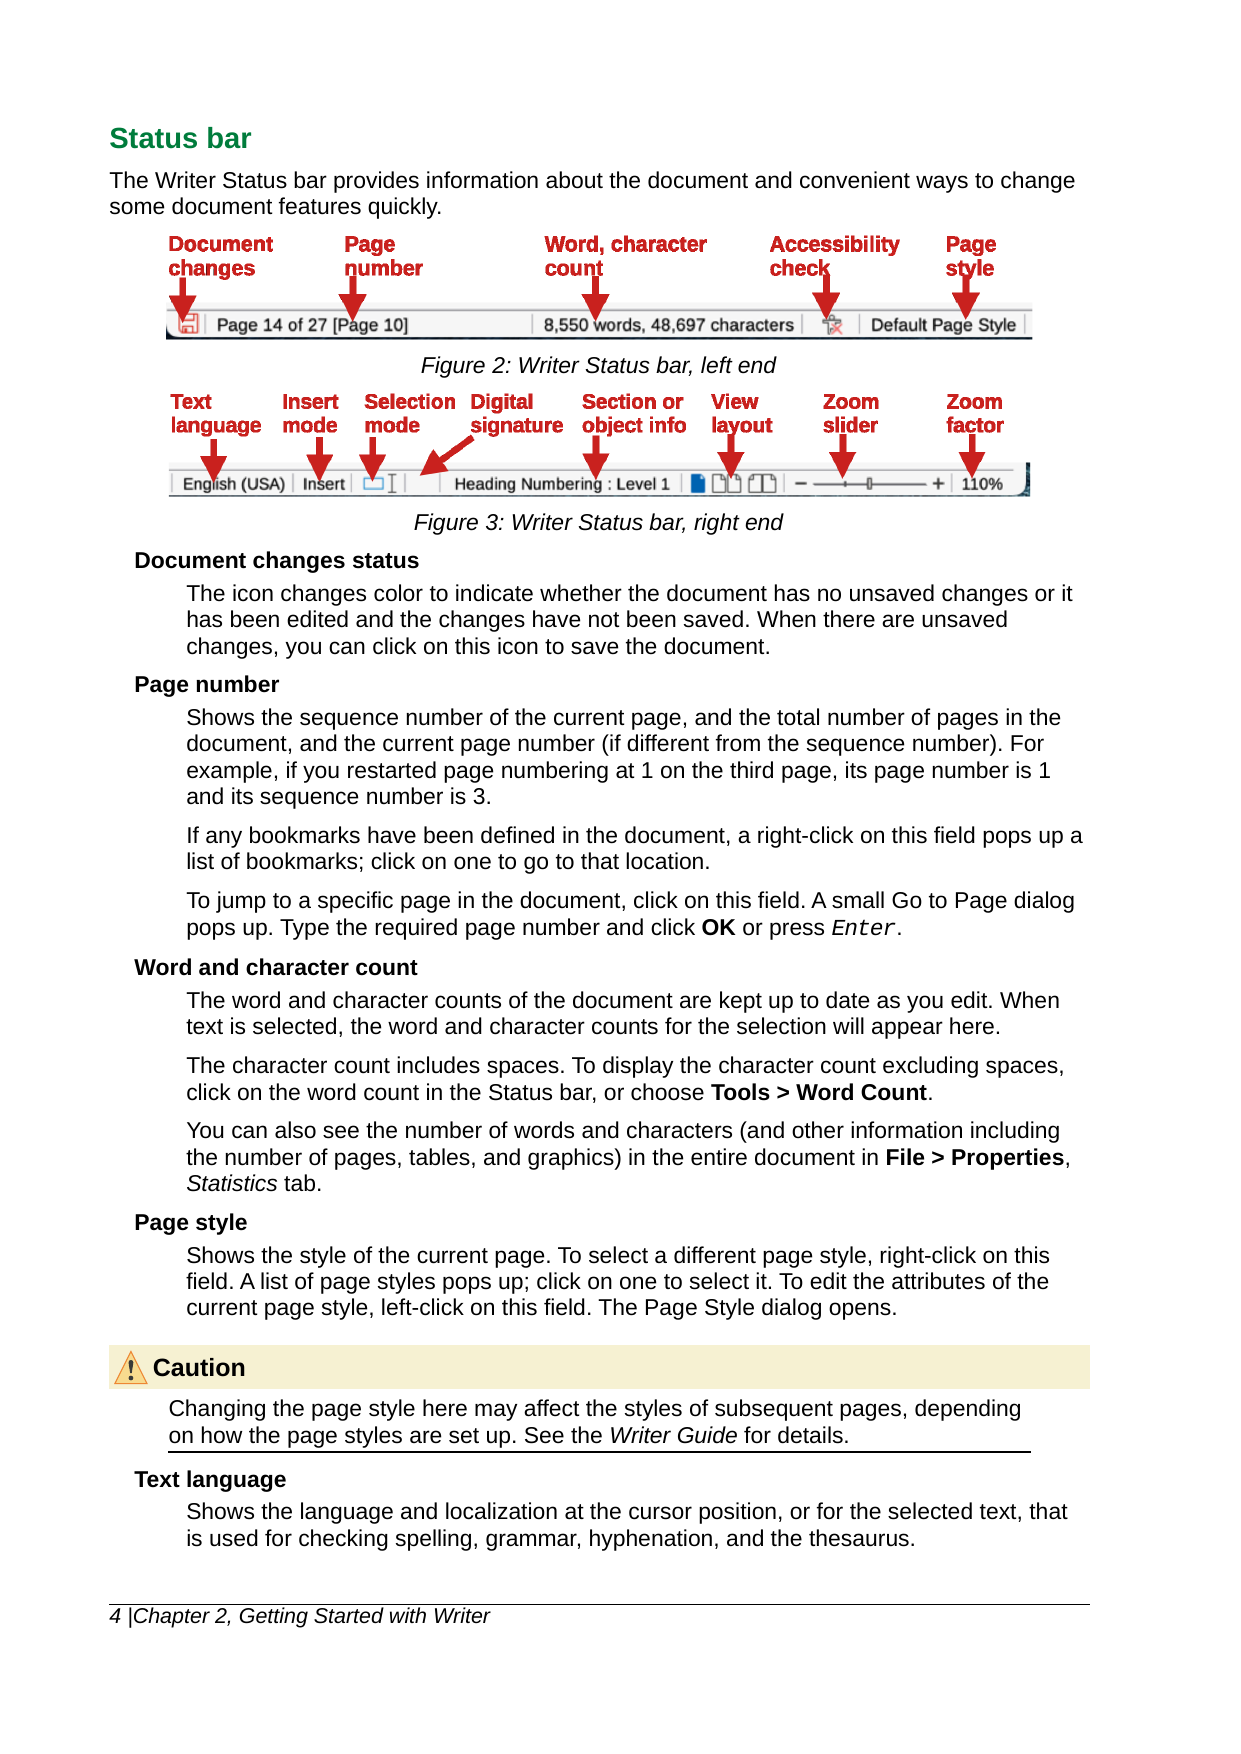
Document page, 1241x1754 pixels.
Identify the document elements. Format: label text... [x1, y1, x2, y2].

text The character count includes spaces. To display the character count excluding spaces, click on the word count in the Status bar, or choose Tools > Word Count. [186, 1052, 1090, 1105]
picture [166, 232, 1033, 340]
text Word and character count [134, 954, 1090, 981]
text Changing the page style here may affect the styles of subsequent pages, depending on how the page styles are set up. See the Writer Guide for details. [168, 1395, 1031, 1451]
text Shows the style of the current page. To select a different page style, right-click on this field. A list of page styles pops up; click on one to select it. To edit the attributes of the current page style, left-click on this field. The Page Style dialog opens. [186, 1242, 1090, 1321]
text Document changes status [134, 547, 1090, 574]
text If any bookmarks have been defined in the document, a right-click on this field pops up a list of bookmarks; click on one to go to that location. [186, 822, 1090, 875]
text Shows the language and localization at the cursor position, or for the selected text, that is used for checking spelling, grammar, hyphenation, and the thesaurus. [186, 1498, 1090, 1551]
subtitle Status bar [109, 121, 1090, 154]
text Shows the sequence number of the current page, and the total number of pages in the document, and the current page number (if different from the sequence number). For example, if you restarted page numbering at 1 on the third page, its page number is 1 and its sequence number is 3. [186, 704, 1090, 809]
text The icon changes color to indicate whether the document has no unsaved changes or it has been edited and the changes have not been saved. When there are unsaved changes, you can click on this icon to save the document. [186, 580, 1090, 659]
text Figure 3: Writer Status bar, right end [168, 508, 1030, 535]
text You can also see the number of words and characters (and other information including the number of pages, tables, and graphics) in the entire document in File > Properties, Statistics tab. [186, 1117, 1090, 1196]
text Page style [134, 1209, 1090, 1235]
picture [168, 390, 1031, 497]
subtitle Caution [109, 1345, 1090, 1389]
text Page number [134, 671, 1090, 698]
text Text language [134, 1466, 1090, 1492]
text The Writer Status bar provides information about the document and convenient ways to change some document features quickly. [109, 167, 1090, 220]
text Figure 2: Writer Status bar, left end [166, 352, 1033, 378]
text To jump to a specific page in the document, click on this field. A small Go to Page dialog pops up. Type the required page number and click OK or press Enter. [186, 887, 1090, 942]
text The word and character counts of the document are kept up to date as you edit. When text is selected, the word and character counts for the selection will appear here. [186, 987, 1090, 1040]
